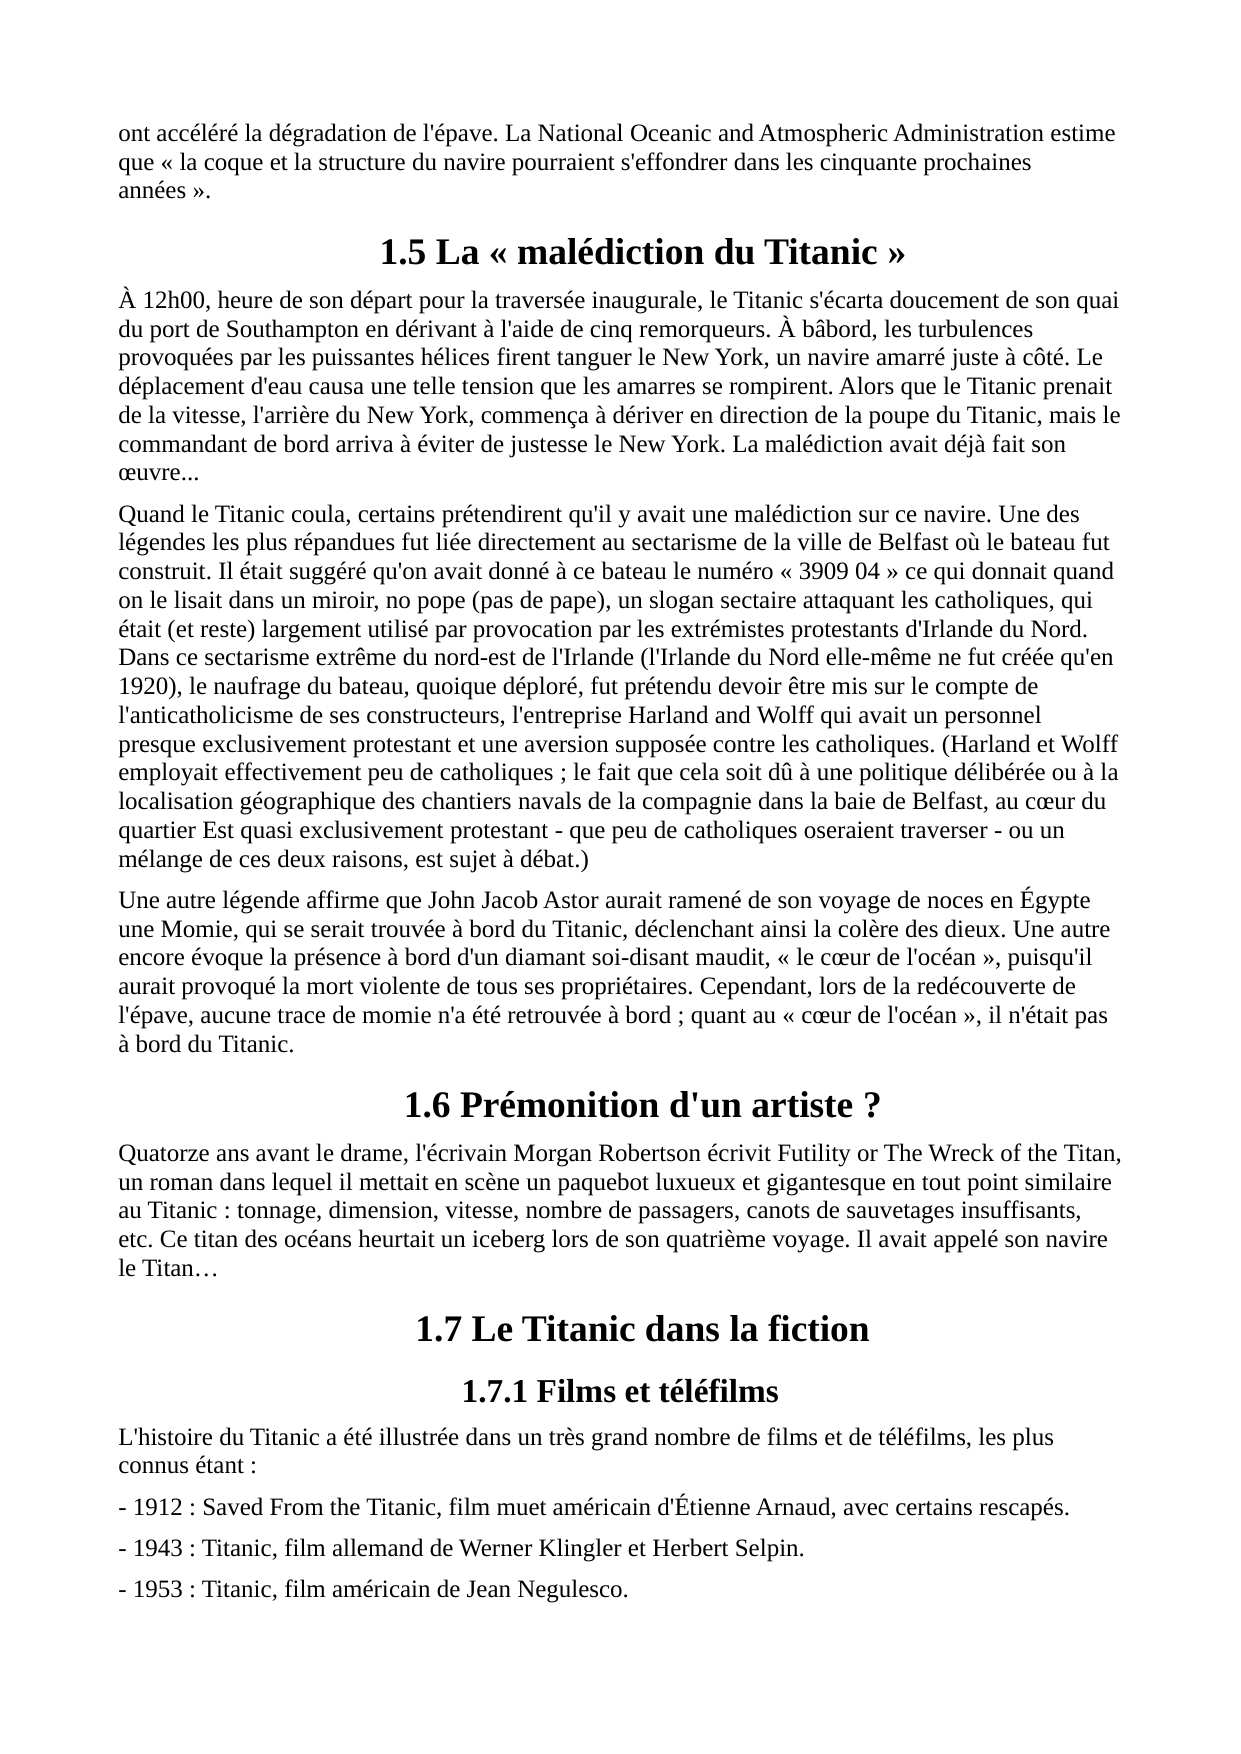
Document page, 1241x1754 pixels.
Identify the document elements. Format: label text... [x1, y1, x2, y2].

subtitle 1.7 Le Titanic dans la fiction [118, 1307, 1122, 1350]
text Quatorze ans avant le drame, l'écrivain Morgan Robertson écrivit Futility or The Wreck of the Titan, un roman dans lequel il mettait en scène un paquebot luxueux et gigantesque en tout point similaire au Titanic : tonnage, dimension, vitesse, nombre de passagers, canots de sauvetages insuffisants, etc. Ce titan des océans heurtait un iceberg lors de son quatrième voyage. Il avait appelé son navire le Titan… [118, 1138, 1122, 1282]
subtitle .7.1 Films et téléfilms [118, 1371, 1122, 1409]
text ont accéléré la dégradation de l'épave. La National Oceanic and Atmospheric Administration estime que « la coque et la structure du navire pourraient s'effondrer dans les cinquante prochaines années ». [118, 118, 1122, 204]
subtitle 1.5 La « malédiction du Titanic » [118, 229, 1122, 272]
text Une autre légende affirme que John Jacob Astor aurait ramené de son voyage de noces en Égypte une Momie, qui se serait trouvée à bord du Titanic, déclenchant ainsi la colère des dieux. Une autre encore évoque la présence à bord d'un diamant soi-disant maudit, « le cœur de l'océan », puisqu'il aurait provoqué la mort violente de tous ses propriétaires. Cependant, lors de la redécouverte de l'épave, aucune trace de momie n'a été retrouvée à bord ; quant au « cœur de l'océan », il n'était pas à bord du Titanic. [118, 885, 1122, 1057]
text - 1912 : Saved From the Titanic, film muet américain d'Étienne Arnaud, avec certains rescapés. [118, 1492, 1122, 1520]
text Quand le Titanic coula, certains prétendirent qu'il y avait une malédiction sur ce navire. Une des légendes les plus répandues fut liée directement au sectarisme de la ville de Belfast où le bateau fut construit. Il était suggéré qu'on avait donné à ce bateau le numéro « 3909 04 » ce qui donnait quand on le lisait dans un miroir, no pope (pas de pape), un slogan sectaire attaquant les catholiques, qui était (et reste) largement utilisé par provocation par les extrémistes protestants d'Irlande du Nord. Dans ce sectarisme extrême du nord-est de l'Irlande (l'Irlande du Nord elle-même ne fut créée qu'en 1920), le naufrage du bateau, quoique déploré, fut prétendu devoir être mis sur le compte de l'anticatholicisme de ses constructeurs, l'entreprise Harland and Wolff qui avait un personnel presque exclusivement protestant et une aversion supposée contre les catholiques. (Harland et Wolff employait effectivement peu de catholiques ; le fait que cela soit dû à une politique délibérée ou à la localisation géographique des chantiers navals de la compagnie dans la baie de Belfast, au cœur du quartier Est quasi exclusivement protestant - que peu de catholiques oseraient traverser - ou un mélange de ces deux raisons, est sujet à débat.) [118, 499, 1122, 872]
text L'histoire du Titanic a été illustrée dans un très grand nombre de films et de téléfilms, les plus connus étant : [118, 1422, 1122, 1479]
text - 1943 : Titanic, film allemand de Werner Klingler et Herbert Selpin. [118, 1533, 1122, 1562]
text - 1953 : Titanic, film américain de Jean Negulesco. [118, 1574, 1122, 1603]
subtitle 1.6 Prémonition d'un artiste ? [118, 1082, 1122, 1126]
text À 12h00, heure de son départ pour la traversée inaugurale, le Titanic s'écarta doucement de son quai du port de Southampton en dérivant à l'aide de cinq remorqueurs. À bâbord, les turbulences provoquées par les puissantes hélices firent tanguer le New York, un navire amarré juste à côté. Le déplacement d'eau causa une telle tension que les amarres se rompirent. Alors que le Titanic prenait de la vitesse, l'arrière du New York, commença à dériver en direction de la poupe du Titanic, mais le commandant de bord arriva à éviter de justesse le New York. La malédiction avait déjà fait son œuvre... [118, 285, 1122, 486]
